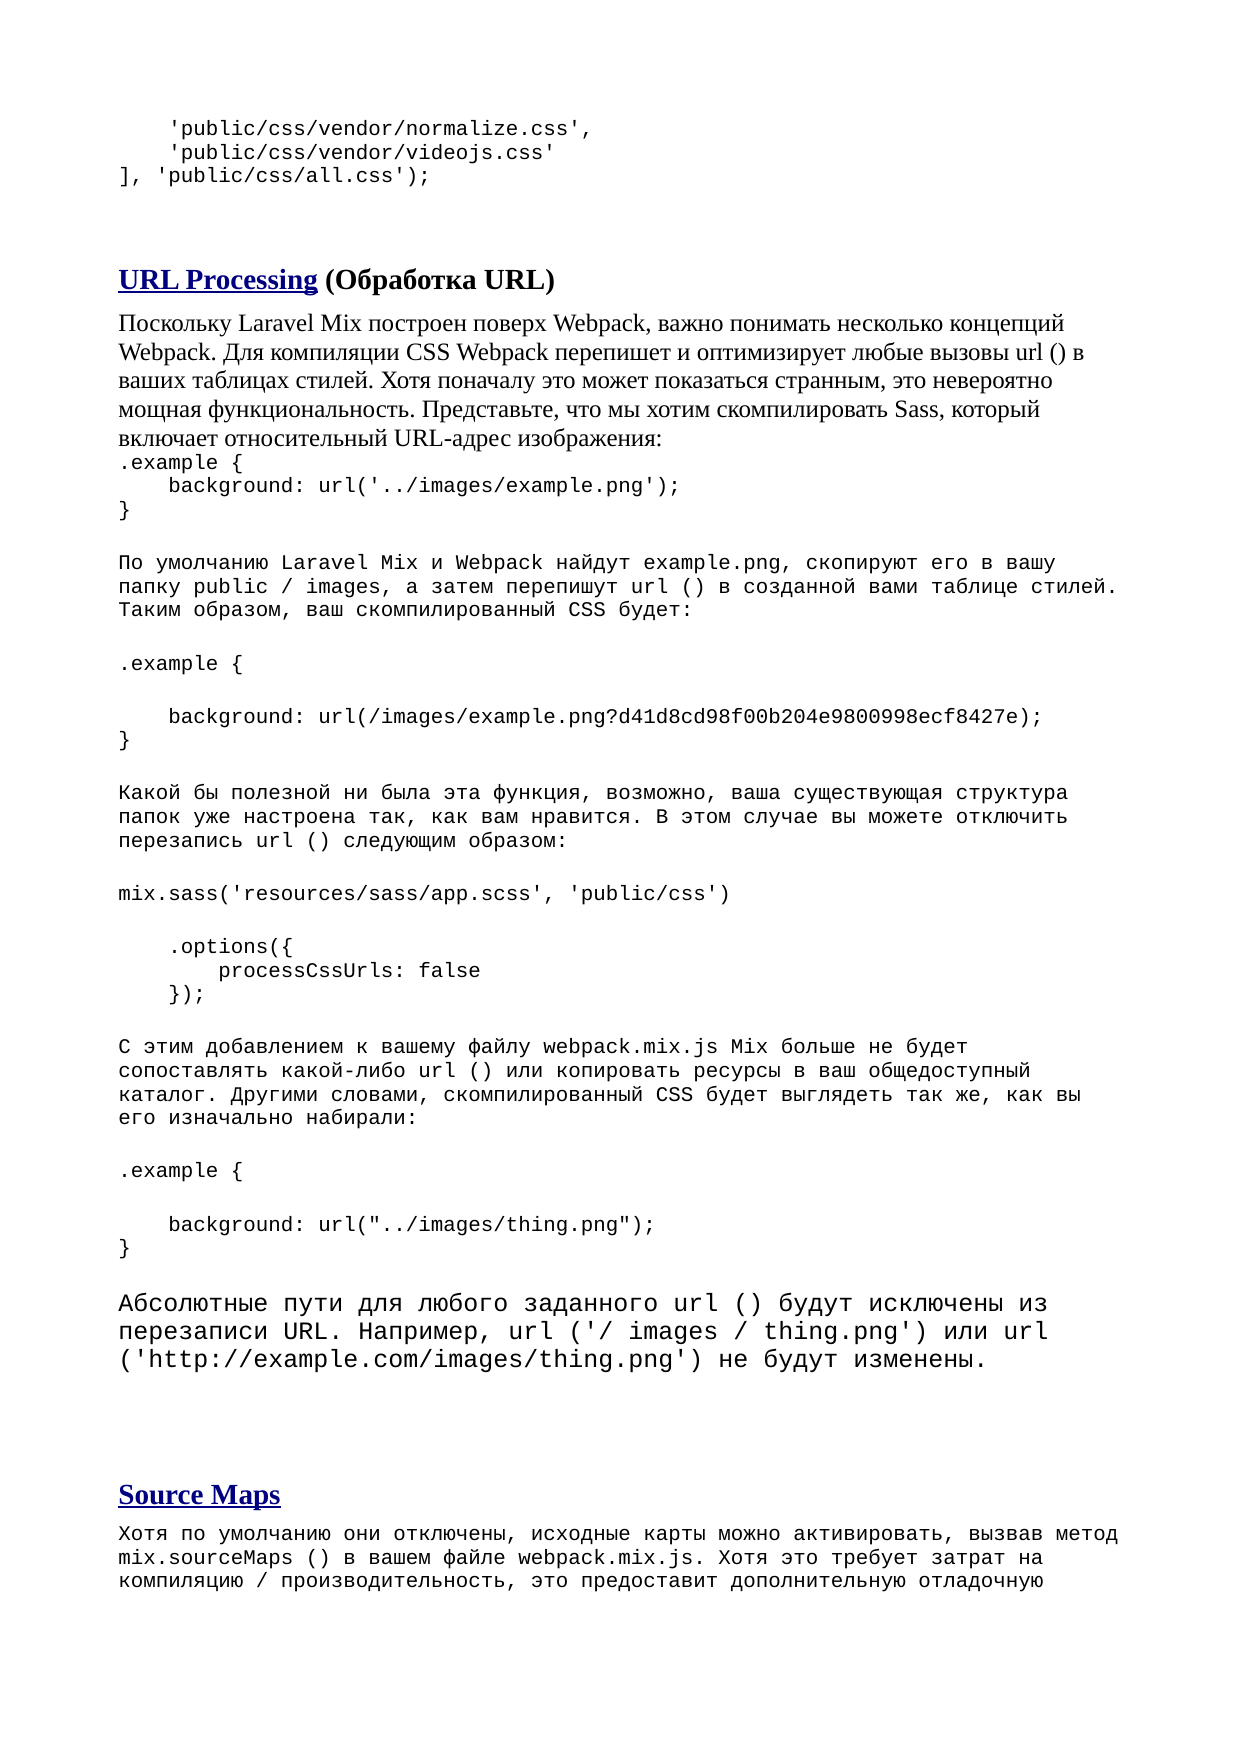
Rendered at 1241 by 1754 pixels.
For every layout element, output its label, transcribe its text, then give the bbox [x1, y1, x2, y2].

text .example { [118, 1160, 1122, 1184]
text 'public/css/vendor/normalize.css', [118, 118, 1122, 142]
text background: url("../images/thing.png"); [118, 1213, 1122, 1237]
text background: url('../images/example.png'); [118, 475, 1122, 499]
text По умолчанию Laravel Mix и Webpack найдут example.png, скопируют его в вашу папку public / images, а затем перепишут url () в созданной вами таблице стилей. Таким образом, ваш скомпилированный CSS будет: [118, 552, 1122, 623]
text }); [118, 983, 1122, 1007]
text ], 'public/css/all.css'); [118, 165, 1122, 189]
text Хотя по умолчанию они отключены, исходные карты можно активировать, вызвав метод mix.sourceMaps () в вашем файле webpack.mix.js. Хотя это требует затрат на компиляцию / производительность, это предоставит дополнительную отладочную [118, 1523, 1122, 1594]
text } [118, 729, 1122, 753]
text .example { [118, 652, 1122, 676]
text С этим добавлением к вашему файлу webpack.mix.js Mix больше не будет сопоставлять какой-либо url () или копировать ресурсы в ваш общедоступный каталог. Другими словами, скомпилированный CSS будет выглядеть так же, как вы его изначально набирали: [118, 1036, 1122, 1131]
text .options({ [118, 936, 1122, 959]
text processCssUrls: false [118, 959, 1122, 983]
text } [118, 1237, 1122, 1261]
subtitle URL Processing (Обработка URL) [118, 262, 1122, 295]
text mix.sass('resources/sass/app.scss', 'public/css') [118, 883, 1122, 906]
text Какой бы полезной ни была эта функция, возможно, ваша существующая структура папок уже настроена так, как вам нравится. В этом случае вы можете отключить перезапись url () следующим образом: [118, 782, 1122, 853]
text 'public/css/vendor/videojs.css' [118, 142, 1122, 165]
text .example { [118, 452, 1122, 475]
subtitle Source Maps [118, 1477, 1122, 1511]
text background: url(/images/example.png?d41d8cd98f00b204e9800998ecf8427e); [118, 706, 1122, 729]
text } [118, 499, 1122, 523]
text Абсолютные пути для любого заданного url () будут исключены из перезаписи URL. Например, url ('/ images / thing.png') или url ('http://example.com/images/thing.png') не будут изменены. [118, 1290, 1122, 1375]
text Поскольку Laravel Mix построен поверх Webpack, важно понимать несколько концепций Webpack. Для компиляции CSS Webpack перепишет и оптимизирует любые вызовы url () в ваших таблицах стилей. Хотя поначалу это может показаться странным, это невероятно мощная функциональность. Представьте, что мы хотим скомпилировать Sass, который включает относительный URL-адрес изображения: [118, 308, 1122, 452]
